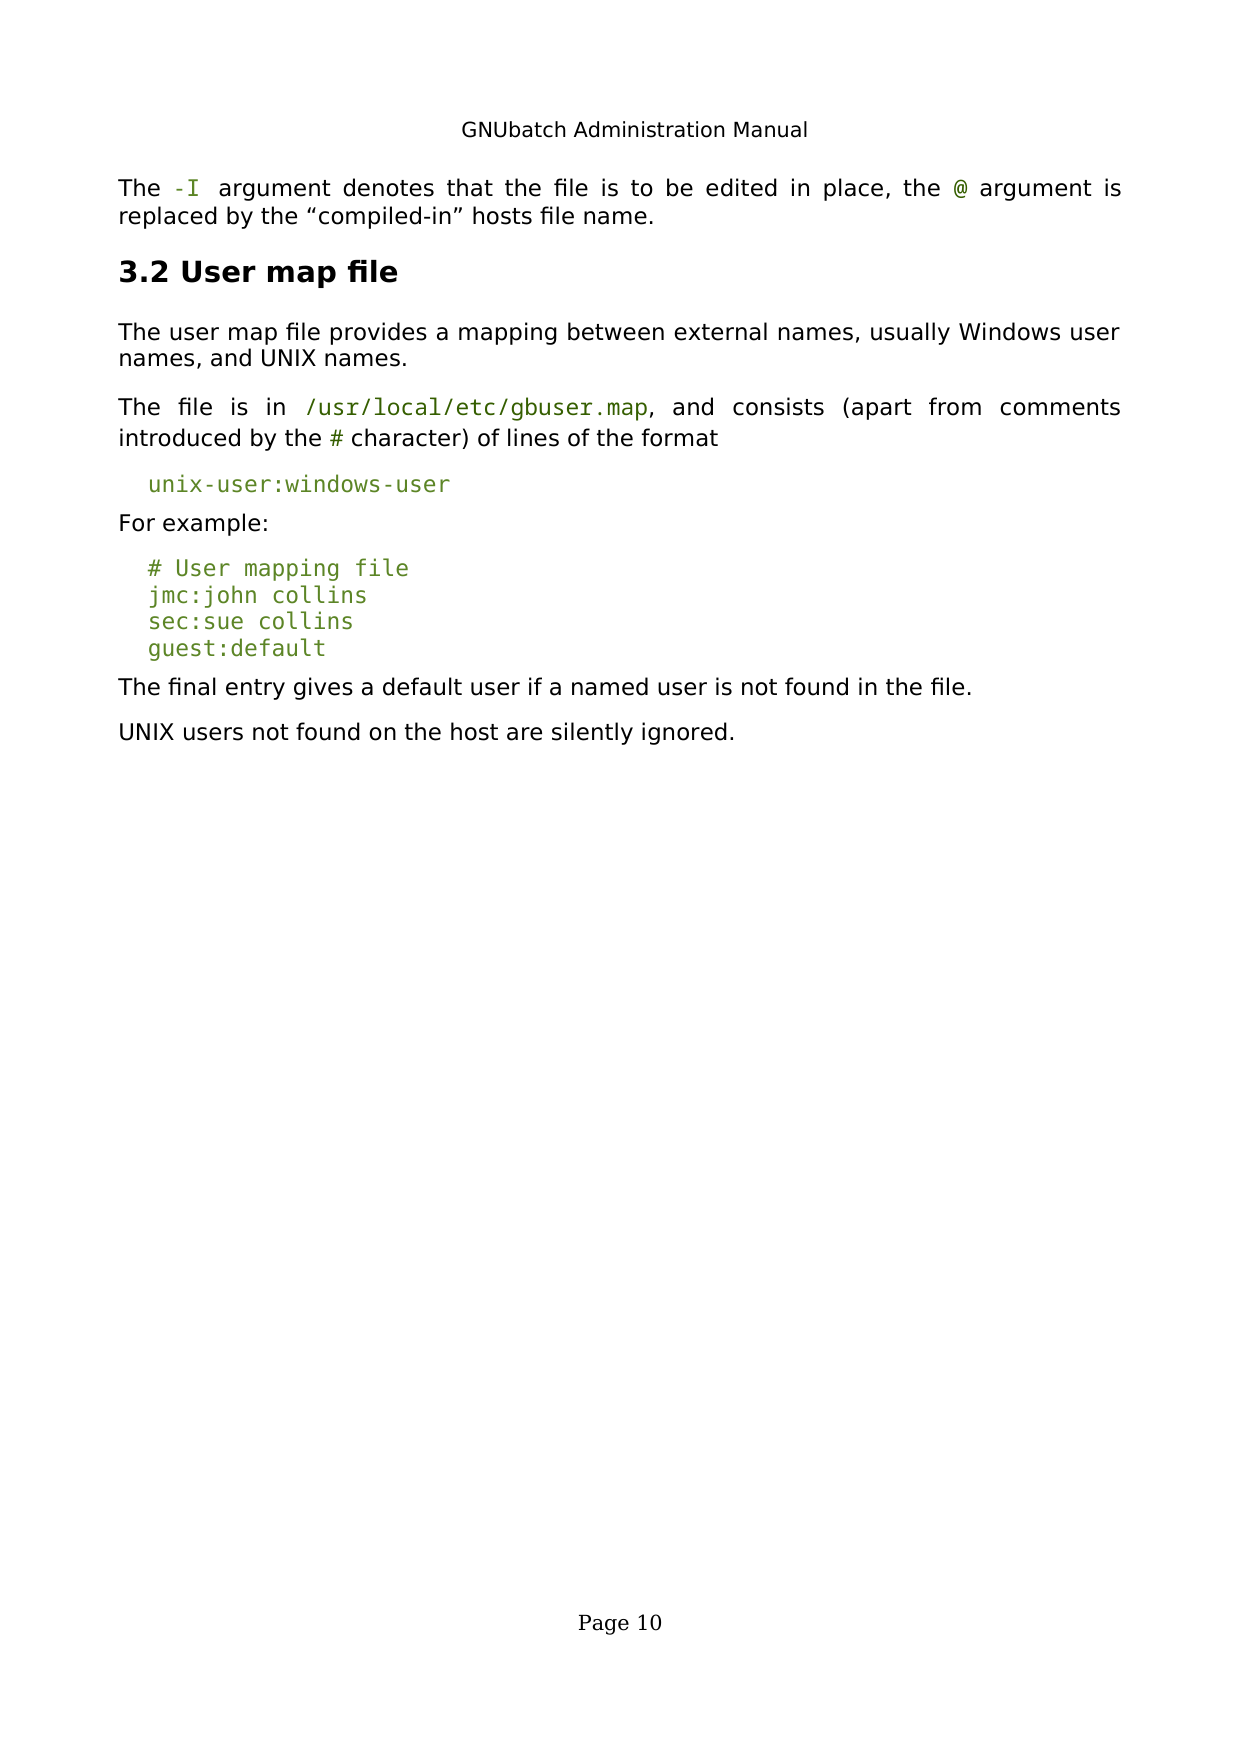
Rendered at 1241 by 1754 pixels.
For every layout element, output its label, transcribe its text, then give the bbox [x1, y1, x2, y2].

text jmc:john collins sec:sue collins guest:default [148, 582, 1122, 662]
text The user map file provides a mapping between external names, usually Windows user names, and UNIX names. [118, 319, 1122, 372]
text The -I argument denotes that the file is to be edited in place, the @ argument is replaced by the “compiled-in” hosts file name. [118, 172, 1122, 230]
text UNIX users not found on the host are silently ignored. [118, 719, 1122, 746]
text The file is in /usr/local/etc/gbuser.map, and consists (apart from comments introduced by the # character) of lines of the format [118, 391, 1122, 453]
text For example: [118, 510, 1122, 537]
subtitle User map file [118, 255, 1122, 289]
text The final entry gives a default user if a named user is not found in the file. [118, 674, 1122, 701]
text # User mapping file [148, 555, 1122, 582]
text unix-user:windows-user [148, 471, 1122, 498]
